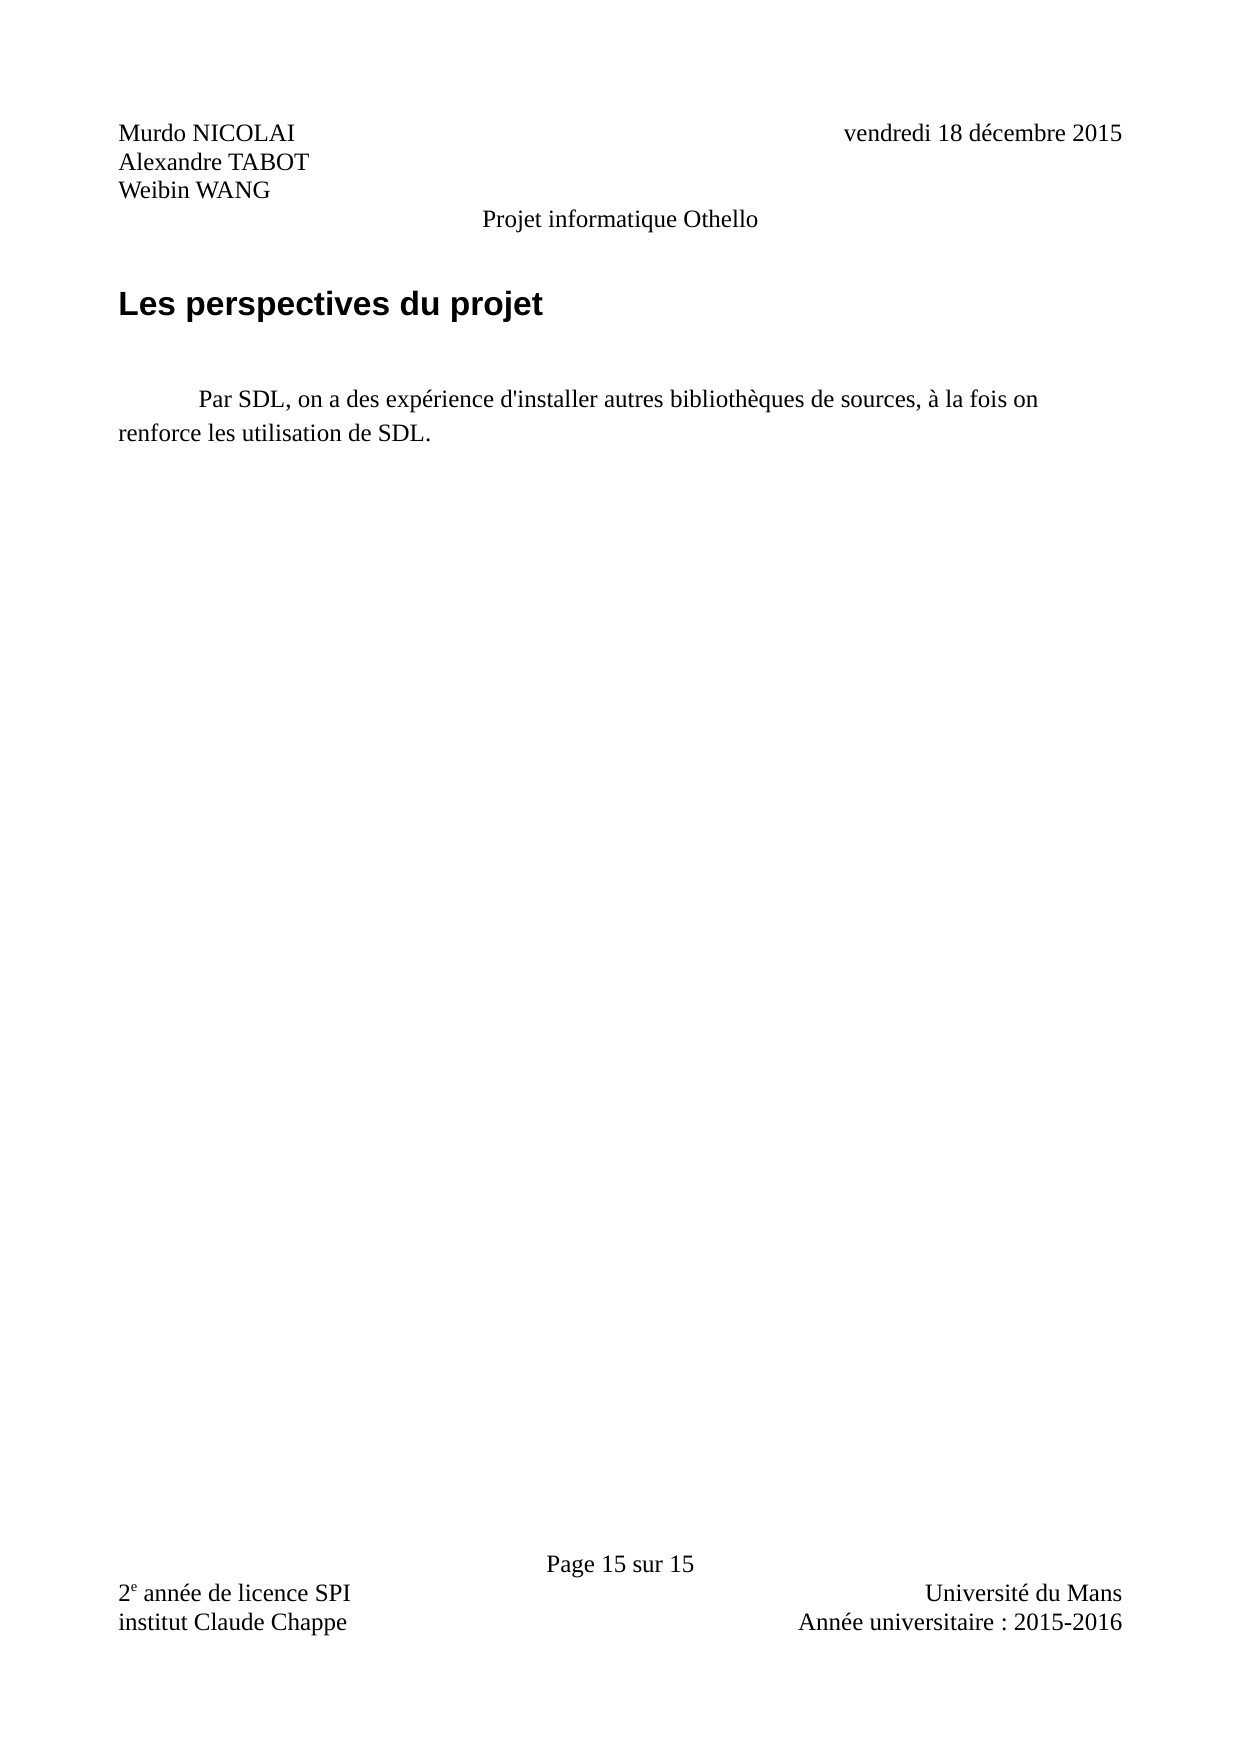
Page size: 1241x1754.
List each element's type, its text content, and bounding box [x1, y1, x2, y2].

subtitle Les perspectives du projet [118, 283, 1122, 322]
text Par SDL, on a des expérience d'installer autres bibliothèques de sources, à la fois on renforce les utilisation de SDL. [118, 384, 1122, 447]
